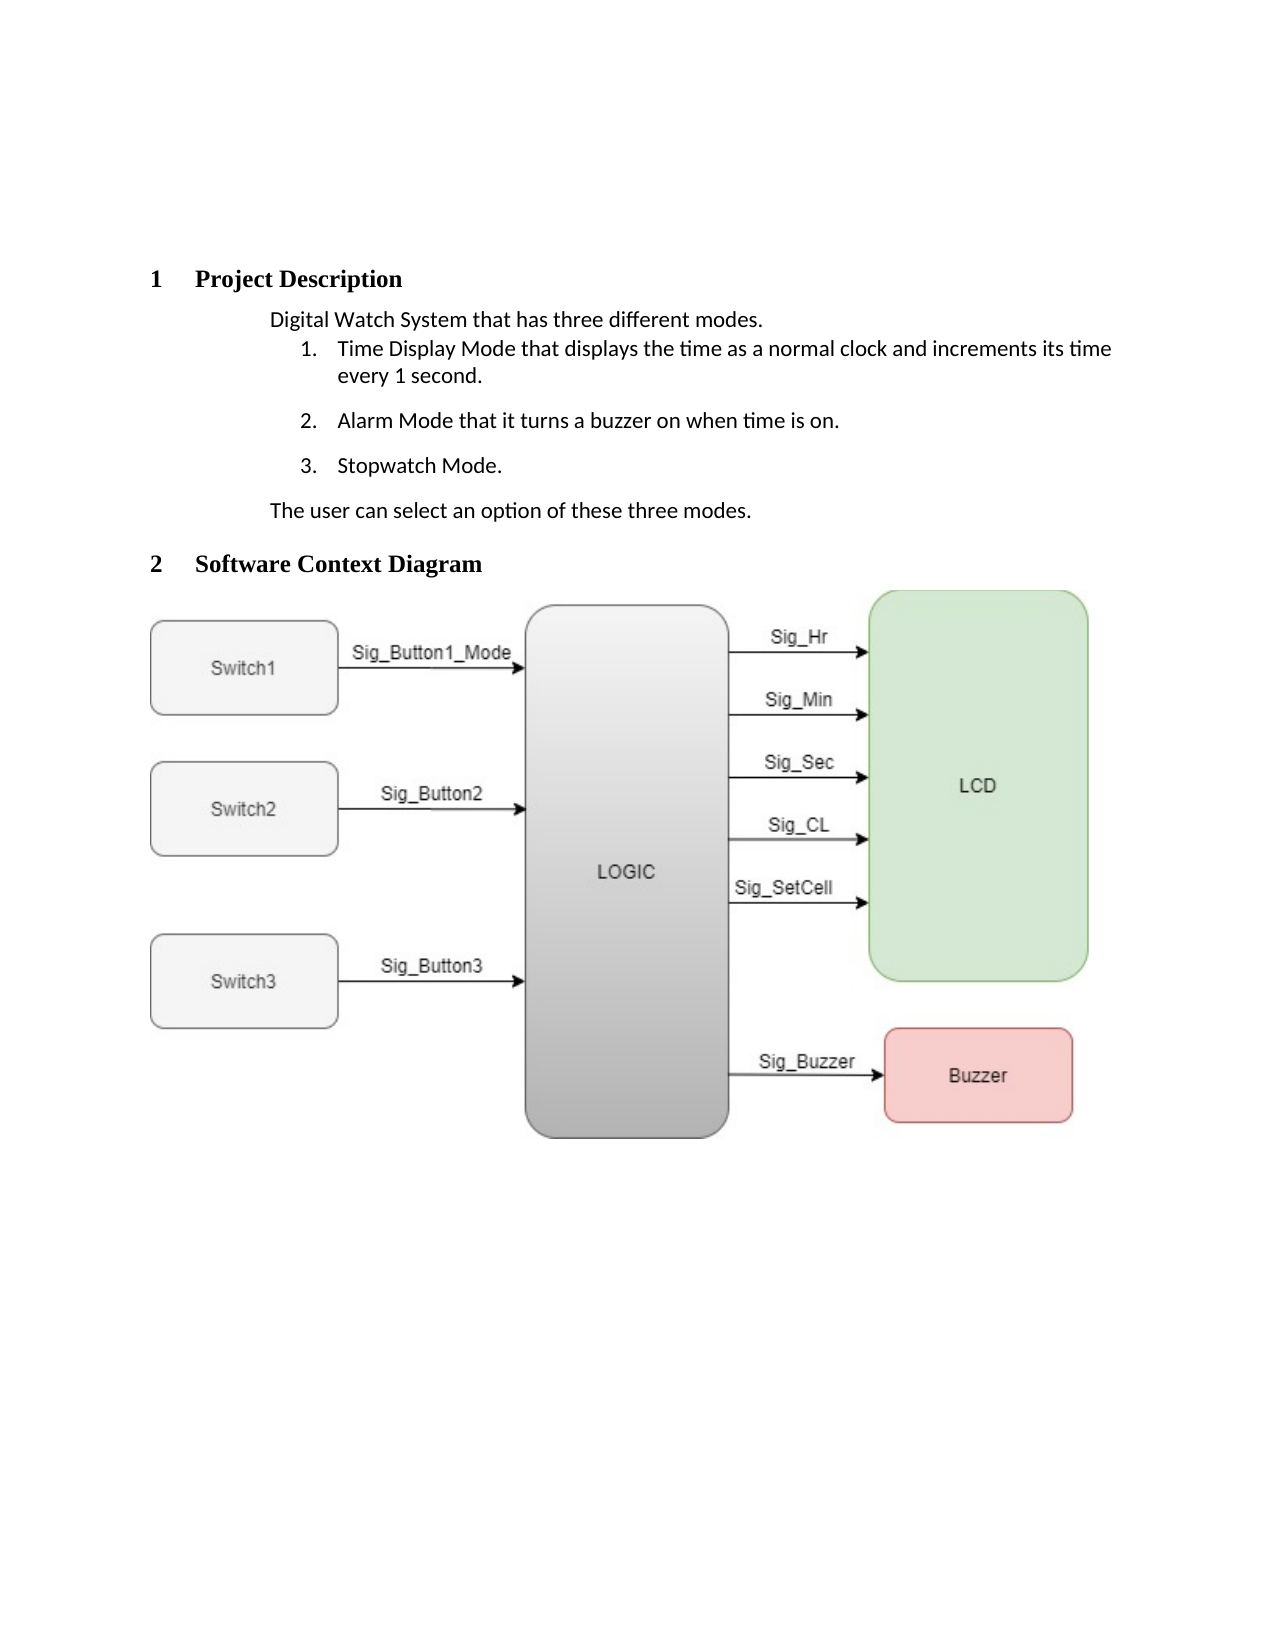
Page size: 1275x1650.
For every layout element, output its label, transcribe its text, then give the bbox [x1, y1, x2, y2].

text The user can select an option of these three modes. [225, 496, 1125, 524]
list Stopwatch Mode. [300, 451, 1125, 479]
list Alarm Mode that it turns a buzzer on when time is on. [300, 406, 1125, 434]
subtitle Software Context Diagram [150, 549, 1125, 577]
list Time Display Mode that displays the time as a normal clock and increments its time every 1 second. [300, 334, 1125, 390]
text Digital Watch System that has three different modes. [195, 306, 1125, 334]
subtitle Project Description [150, 264, 1125, 293]
